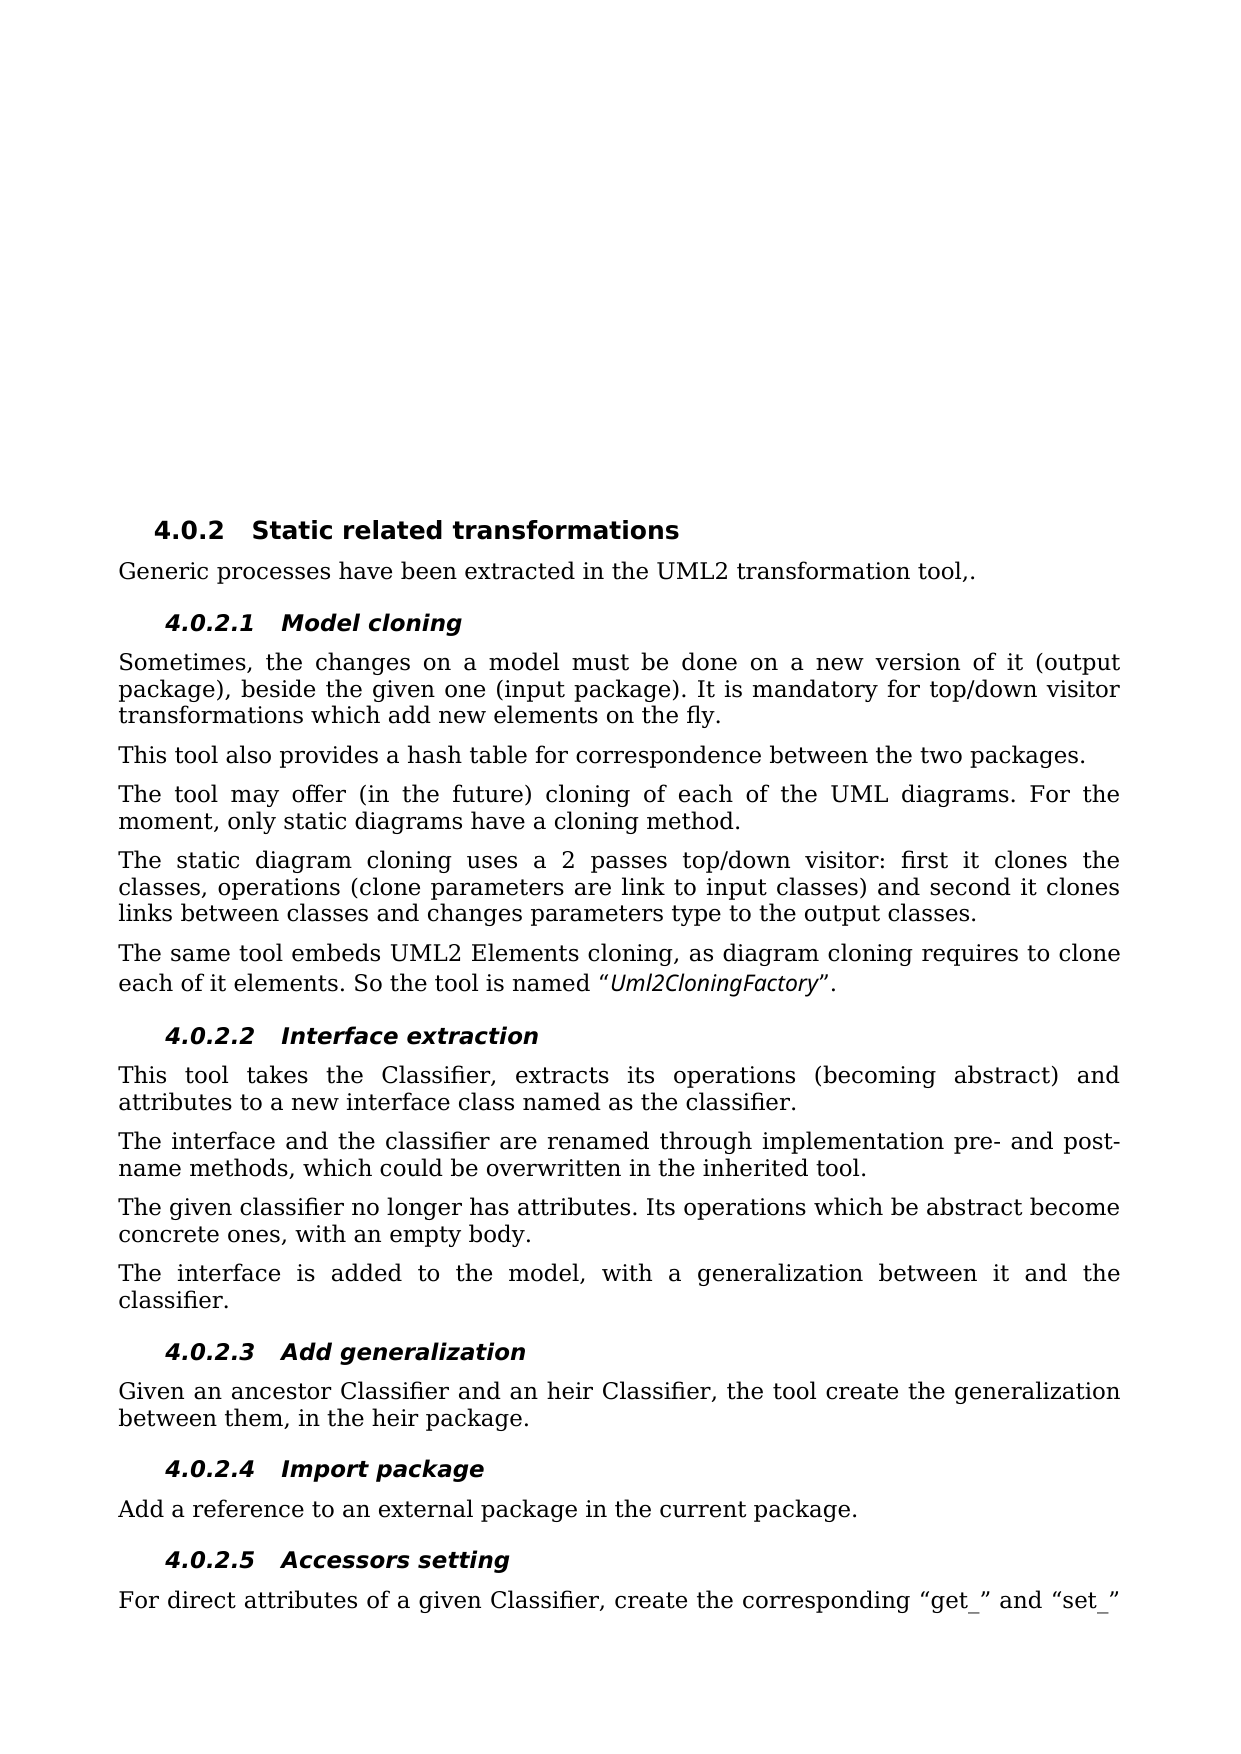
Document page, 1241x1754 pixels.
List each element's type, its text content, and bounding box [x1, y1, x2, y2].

subtitle Model cloning [165, 610, 1122, 636]
text This tool takes the Classifier, extracts its operations (becoming abstract) and attributes to a new interface class named as the classifier. [118, 1062, 1122, 1116]
text Sometimes, the changes on a model must be done on a new version of it (output package), beside the given one (input package). It is mandatory for top/down visitor transformations which add new elements on the fly. [118, 649, 1122, 729]
text The static diagram cloning uses a 2 passes top/down visitor: first it clones the classes, operations (clone parameters are link to input classes) and second it clones links between classes and changes parameters type to the output classes. [118, 847, 1122, 927]
subtitle Import package [165, 1457, 1122, 1483]
text Given an ancestor Classifier and an heir Classifier, the tool create the generalization between them, in the heir package. [118, 1378, 1122, 1432]
subtitle Interface extraction [165, 1023, 1122, 1050]
text The tool may offer (in the future) cloning of each of the UML diagrams. For the moment, only static diagrams have a cloning method. [118, 781, 1122, 834]
subtitle Static related transformations [153, 118, 1122, 545]
text Add a reference to an external package in the current package. [118, 1496, 1122, 1523]
text The given classifier no longer has attributes. Its operations which be abstract become concrete ones, with an empty body. [118, 1194, 1122, 1248]
text For direct attributes of a given Classifier, create the corresponding “get_” and “set_” [118, 1587, 1122, 1614]
text Generic processes have been extracted in the UML2 transformation tool,. [118, 558, 1122, 585]
subtitle Add generalization [165, 1339, 1122, 1366]
text The interface is added to the model, with a generalization between it and the classifier. [118, 1260, 1122, 1314]
subtitle Accessors setting [165, 1548, 1122, 1574]
text This tool also provides a hash table for correspondence between the two packages. [118, 742, 1122, 768]
text The interface and the classifier are renamed through implementation pre- and post-name methods, which could be overwritten in the inherited tool. [118, 1128, 1122, 1182]
text The same tool embeds UML2 Elements cloning, as diagram cloning requires to clone each of it elements. So the tool is named “Uml2CloningFactory”. [118, 940, 1122, 998]
